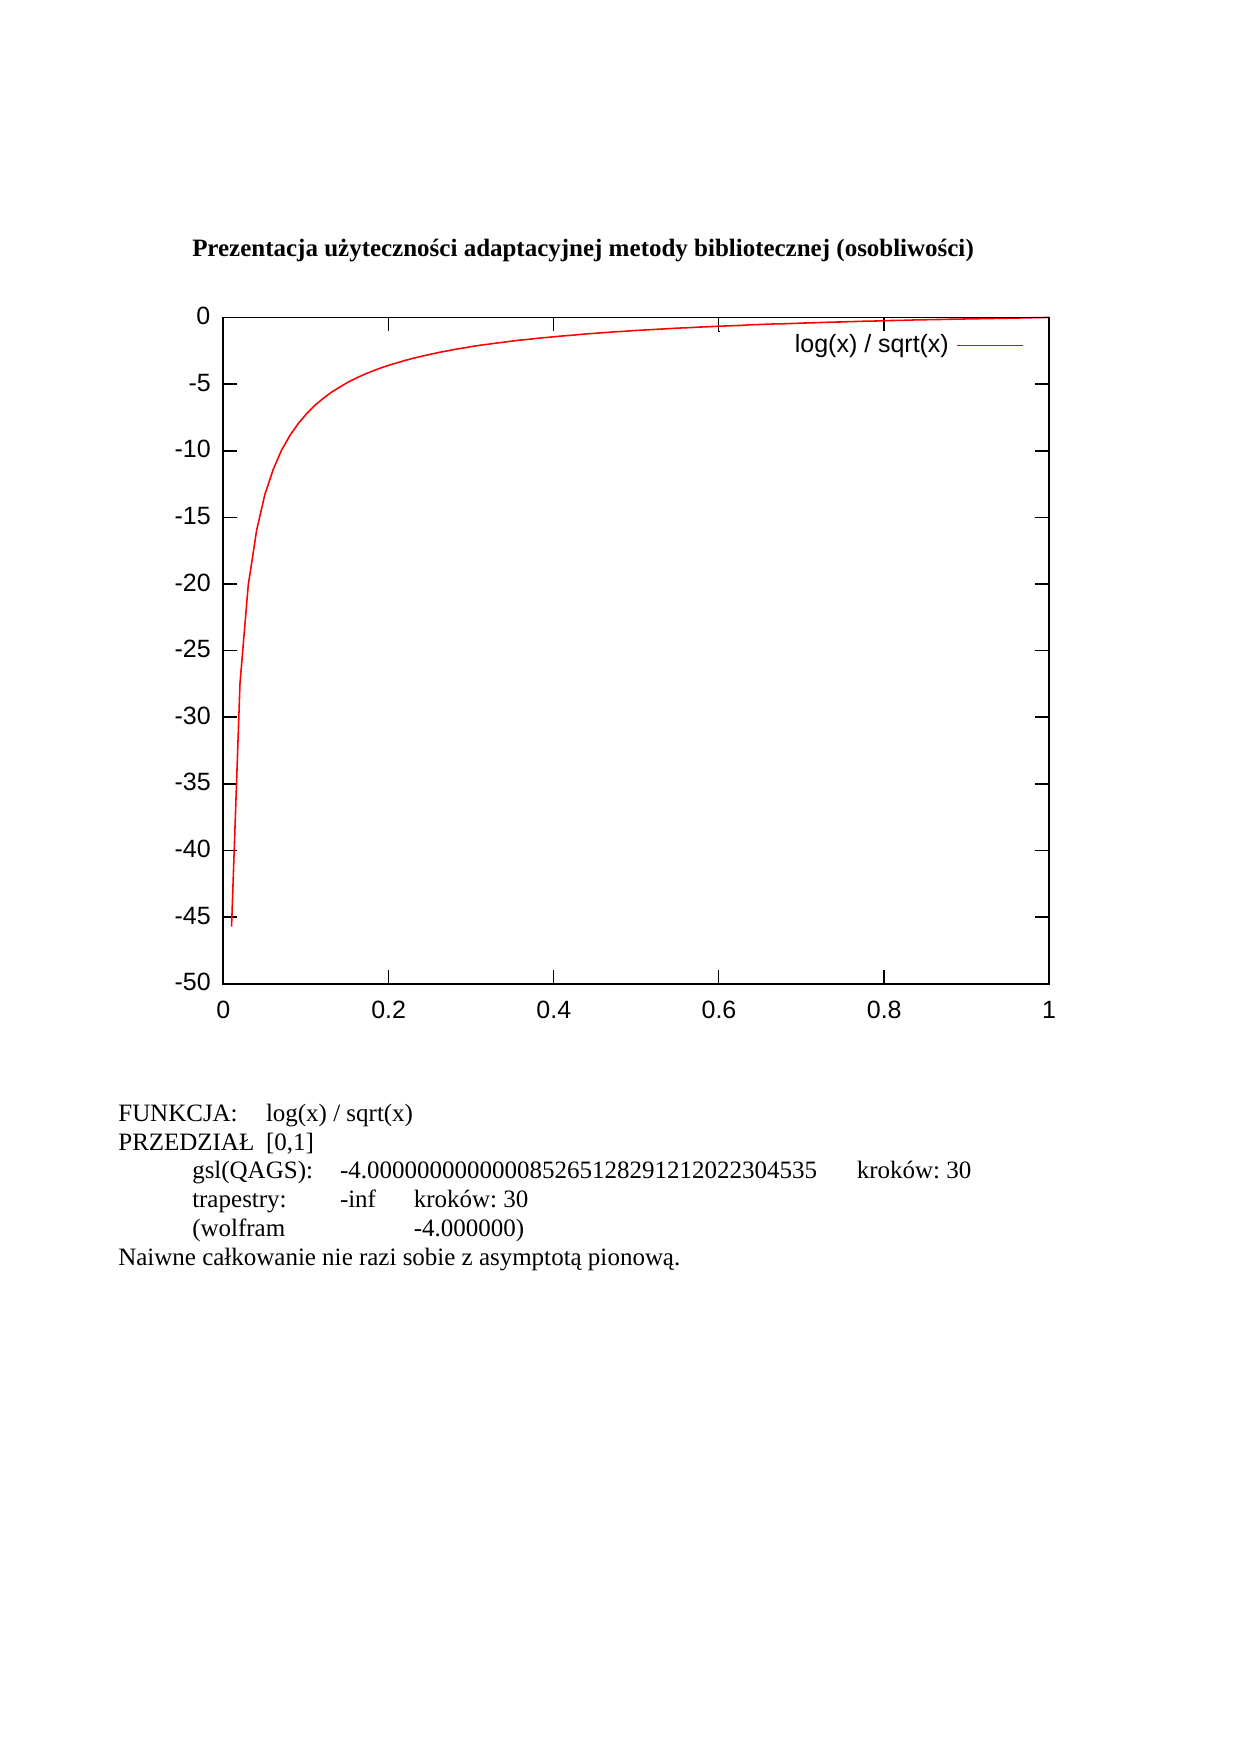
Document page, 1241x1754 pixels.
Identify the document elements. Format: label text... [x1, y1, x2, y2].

text PRZEDZIAŁ [0,1] [118, 1127, 1122, 1156]
text gsl(QAGS): -4.000000000000085265128291212022304535 kroków: 30 [118, 1156, 1122, 1184]
text trapestry: -inf kroków: 30 [118, 1184, 1122, 1213]
text Naiwne całkowanie nie razi sobie z asymptotą pionową. [118, 1242, 1122, 1271]
text FUNKCJA: log(x) / sqrt(x) [118, 1098, 1122, 1127]
text Prezentacja użyteczności adaptacyjnej metody bibliotecznej (osobliwości) [118, 233, 1122, 262]
text (wolfram -4.000000) [118, 1213, 1122, 1242]
